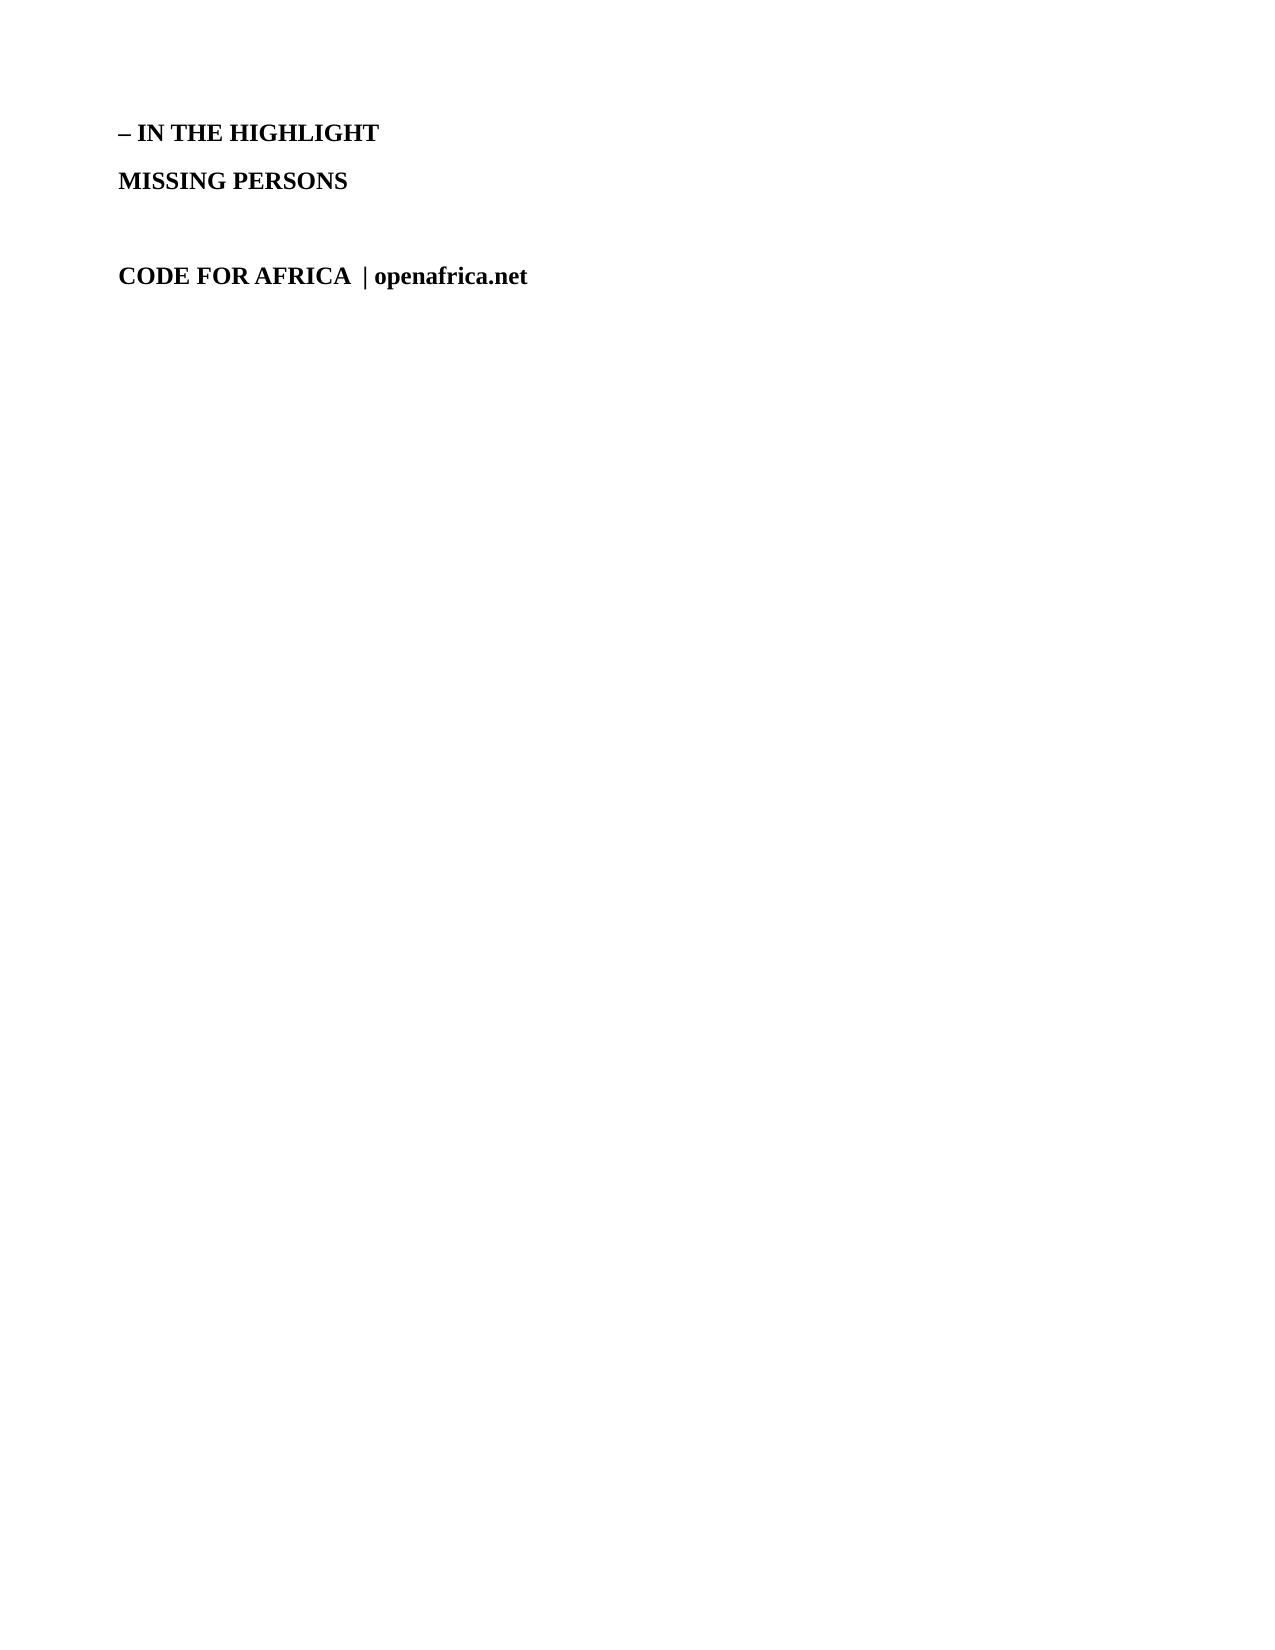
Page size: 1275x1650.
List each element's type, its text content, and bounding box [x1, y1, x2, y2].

text CODE FOR AFRICA | openafrica.net [118, 261, 1157, 290]
text – IN THE HIGHLIGHT [118, 118, 1157, 147]
text MISSING PERSONS [118, 166, 1157, 194]
